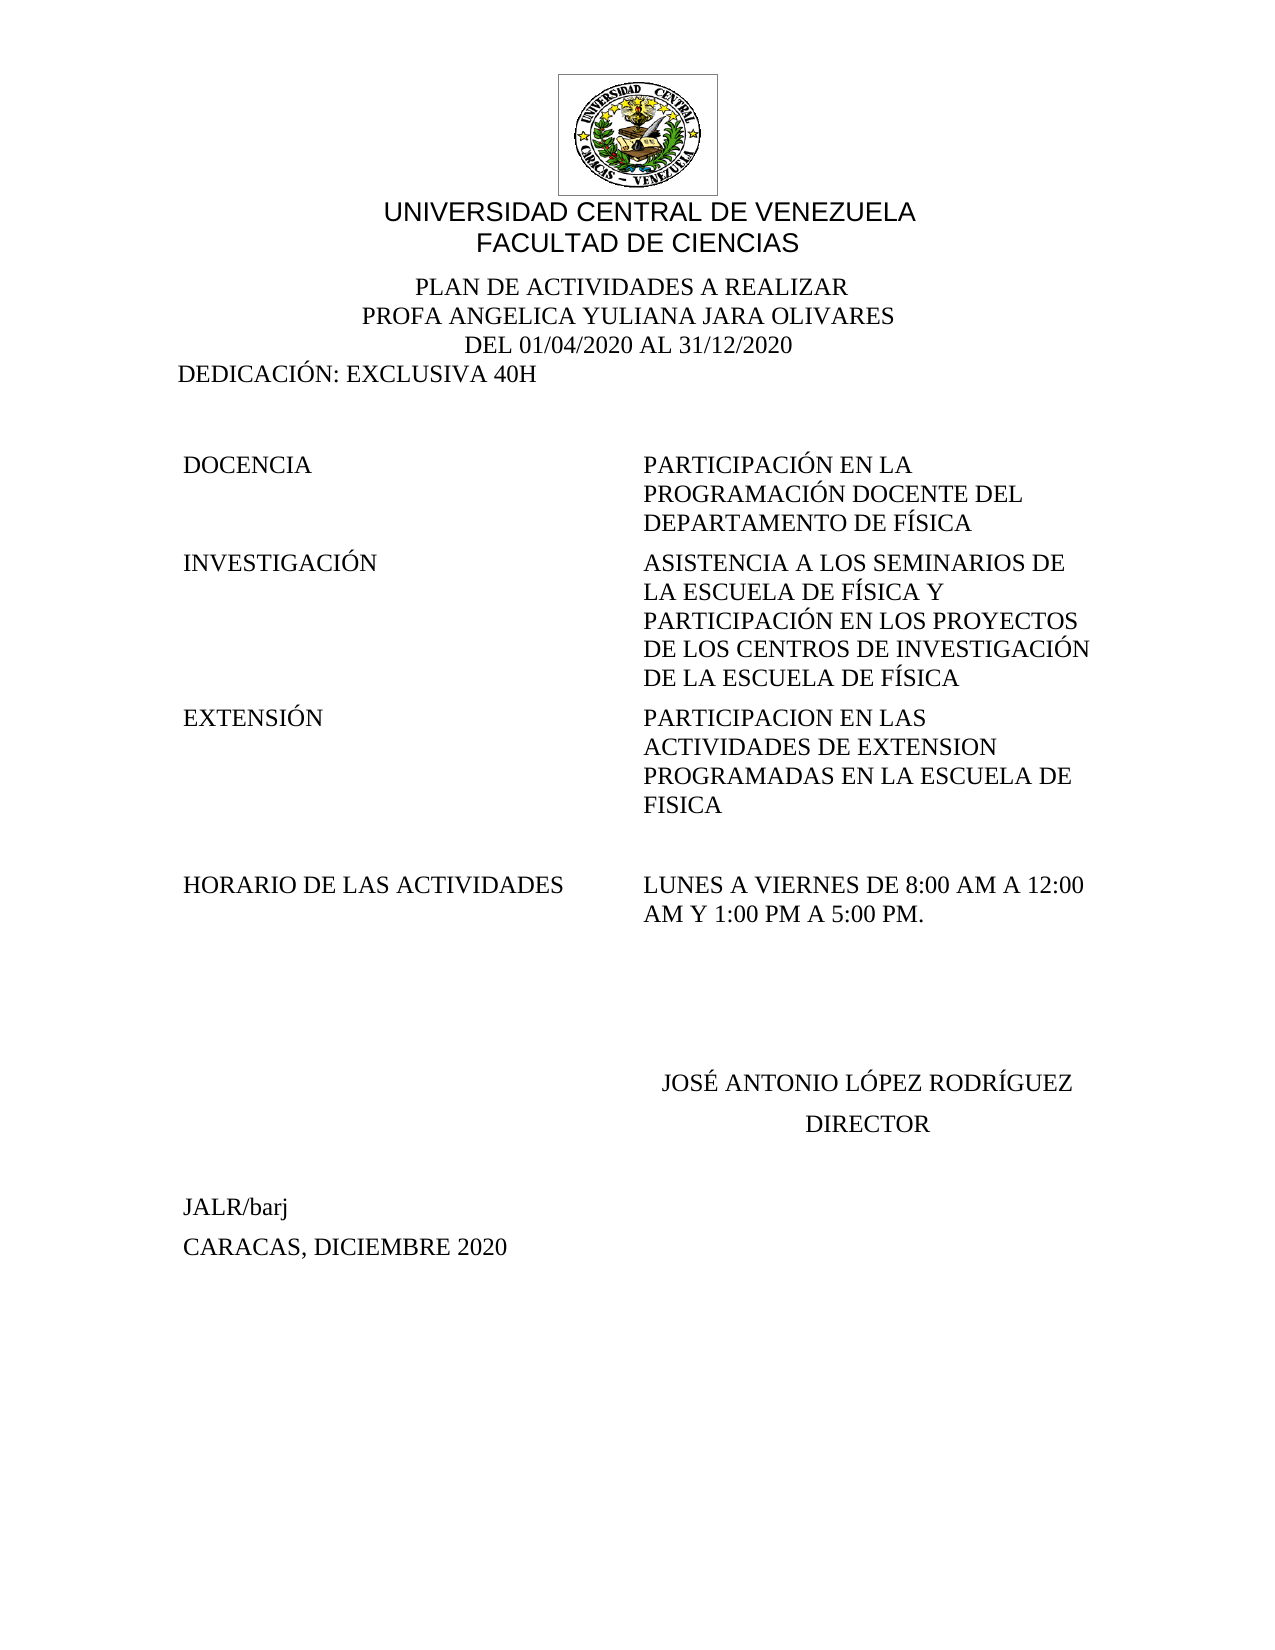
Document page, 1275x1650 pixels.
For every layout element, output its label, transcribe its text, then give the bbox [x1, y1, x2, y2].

table_cell PARTICIPACION EN LAS ACTIVIDADES DE EXTENSION PROGRAMADAS EN LA ESCUELA DE FISICA [638, 698, 1098, 824]
text PROFA Angelica Yuliana Jara Olivares [177, 301, 1086, 330]
table_cell CARACAS, diciembre 2020 [177, 1226, 637, 1267]
table_header [177, 1020, 637, 1103]
table_cell HORARIO DE LAS ACTIVIDADES [177, 865, 637, 933]
text DEL 01/04/2020 al 31/12/2020 [177, 330, 1086, 359]
table_cell [177, 1103, 637, 1186]
table_header JOSÉ ANTONIO LÓPEZ RODRÍGUEZ [638, 1020, 1098, 1103]
table_cell [638, 1186, 1098, 1226]
table_cell DIRECTOR [638, 1103, 1098, 1186]
table_cell [638, 824, 1098, 864]
table_cell investigación [177, 543, 637, 698]
table_cell JALR/barj [177, 1186, 637, 1226]
table_header DOCENCIA [177, 445, 637, 543]
table_cell extensión [177, 698, 637, 824]
text dedicación: Exclusiva 40H [177, 359, 1086, 387]
text PLAN DE ACTIVIDADES A REALIZAR [177, 272, 1086, 301]
table_header PARTICIPACIÓN EN LA PROGRAMACIÓN DOCENTE DEL DEPARTAMENTO DE FÍSICA [638, 445, 1098, 543]
table_cell [638, 1226, 1098, 1267]
table_cell [177, 824, 637, 864]
table_cell LUNES A VIERNES DE 8:00 am a 12:00 am y 1:00 pm a 5:00 pm. [638, 865, 1098, 933]
table_cell ASISTENCIA A LOS SEMINARIOS DE LA ESCUELA DE FÍSICA Y PARTICIPACIÓN EN LOS PROYECTOS DE LOS CENTROS DE INVESTIGACIÓN DE LA ESCUELA DE FÍSICA [638, 543, 1098, 698]
